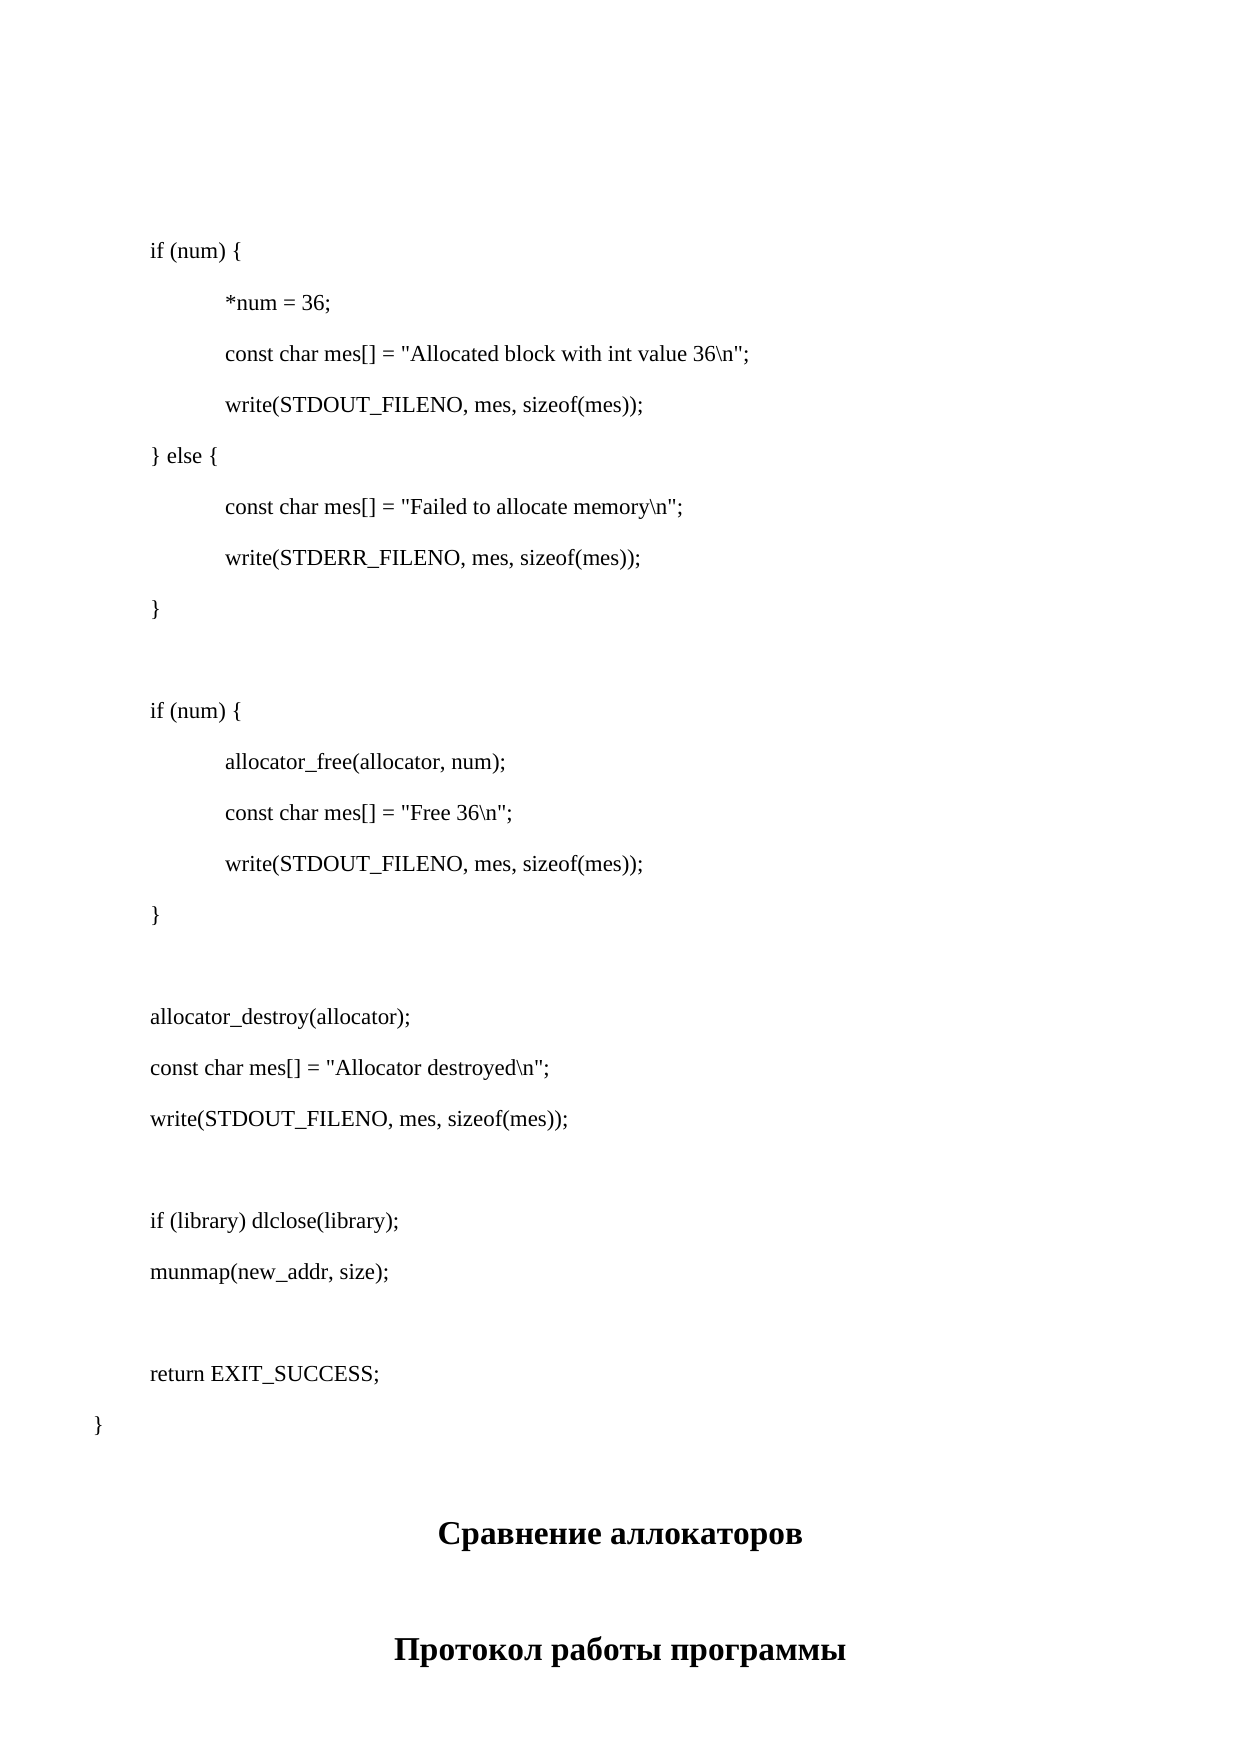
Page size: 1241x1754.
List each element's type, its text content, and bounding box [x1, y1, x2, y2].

text write(STDOUT_FILENO, mes, sizeof(mes)); [93, 1105, 1147, 1132]
text Протокол работы программы [93, 1629, 1147, 1668]
text return EXIT_SUCCESS; [93, 1360, 1147, 1387]
text if (library) dlclose(library); [93, 1207, 1147, 1234]
text } else { [93, 442, 1147, 468]
text munmap(new_addr, size); [93, 1258, 1147, 1285]
text allocator_free(allocator, num); [93, 748, 1147, 774]
text *num = 36; [93, 288, 1147, 315]
text } [93, 1411, 1147, 1438]
text const char mes[] = "Allocator destroyed\n"; [93, 1054, 1147, 1081]
text allocator_destroy(allocator); [93, 1003, 1147, 1029]
text } [93, 901, 1147, 927]
text const char mes[] = "Free 36\n"; [93, 799, 1147, 825]
text Сравнение аллокаторов [93, 1513, 1147, 1552]
text } [93, 595, 1147, 621]
text if (num) { [93, 697, 1147, 723]
text const char mes[] = "Failed to allocate memory\n"; [93, 493, 1147, 519]
text if (num) { [93, 237, 1147, 264]
text write(STDOUT_FILENO, mes, sizeof(mes)); [93, 391, 1147, 417]
text write(STDERR_FILENO, mes, sizeof(mes)); [93, 544, 1147, 570]
text const char mes[] = "Allocated block with int value 36\n"; [93, 339, 1147, 366]
text write(STDOUT_FILENO, mes, sizeof(mes)); [93, 850, 1147, 876]
